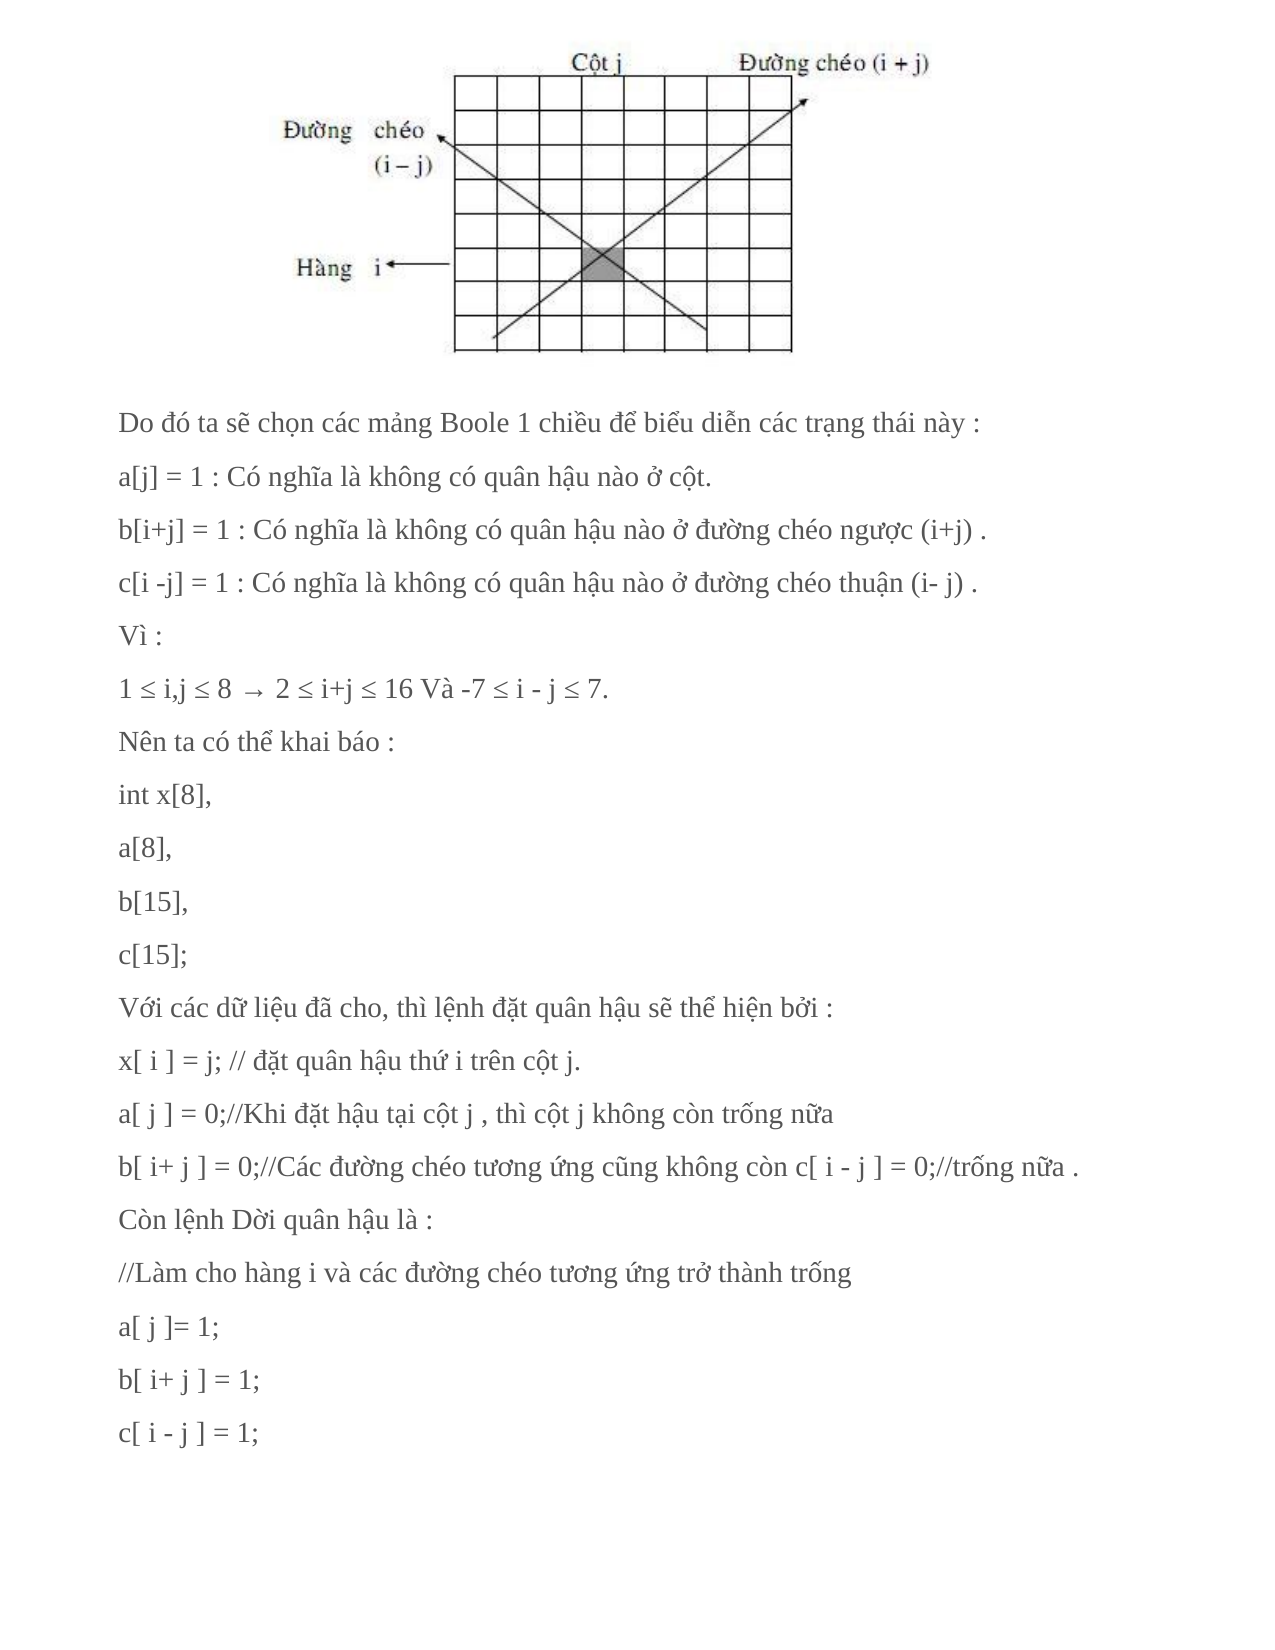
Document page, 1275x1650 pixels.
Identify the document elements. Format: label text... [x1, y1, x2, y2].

text b[15], [118, 884, 1157, 917]
text a[8], [118, 831, 1157, 864]
text c[ i - j ] = 1; [118, 1415, 1157, 1448]
text a[j] = 1 : Có nghĩa là không có quân hậu nào ở cột. [118, 459, 1157, 492]
text Vì : [118, 618, 1157, 652]
text Do đó ta sẽ chọn các mảng Boole 1 chiều để biểu diễn các trạng thái này : [118, 406, 1157, 439]
text x[ i ] = j; // đặt quân hậu thứ i trên cột j. [118, 1043, 1157, 1077]
text Với các dữ liệu đã cho, thì lệnh đặt quân hậu sẽ thể hiện bởi : [118, 990, 1157, 1023]
text 1 ≤ i,j ≤ 8 → 2 ≤ i+j ≤ 16 Và -7 ≤ i - j ≤ 7. [118, 671, 1157, 705]
text c[15]; [118, 937, 1157, 970]
text a[ j ] = 0;//Khi đặt hậu tại cột j , thì cột j không còn trống nữa [118, 1096, 1157, 1130]
text c[i -j] = 1 : Có nghĩa là không có quân hậu nào ở đường chéo thuận (i- j) . [118, 565, 1157, 598]
text a[ j ]= 1; [118, 1309, 1157, 1342]
text b[ i+ j ] = 1; [118, 1362, 1157, 1395]
text b[ i+ j ] = 0;//Các đường chéo tương ứng cũng không còn c[ i - j ] = 0;//trống nữa . [118, 1149, 1157, 1183]
text int x[8], [118, 777, 1157, 811]
text b[i+j] = 1 : Có nghĩa là không có quân hậu nào ở đường chéo ngược (i+j) . [118, 512, 1157, 545]
text Nên ta có thể khai báo : [118, 724, 1157, 758]
text //Làm cho hàng i và các đường chéo tương ứng trở thành trống [118, 1256, 1157, 1289]
picture [268, 16, 957, 395]
text Còn lệnh Dời quân hậu là : [118, 1202, 1157, 1236]
